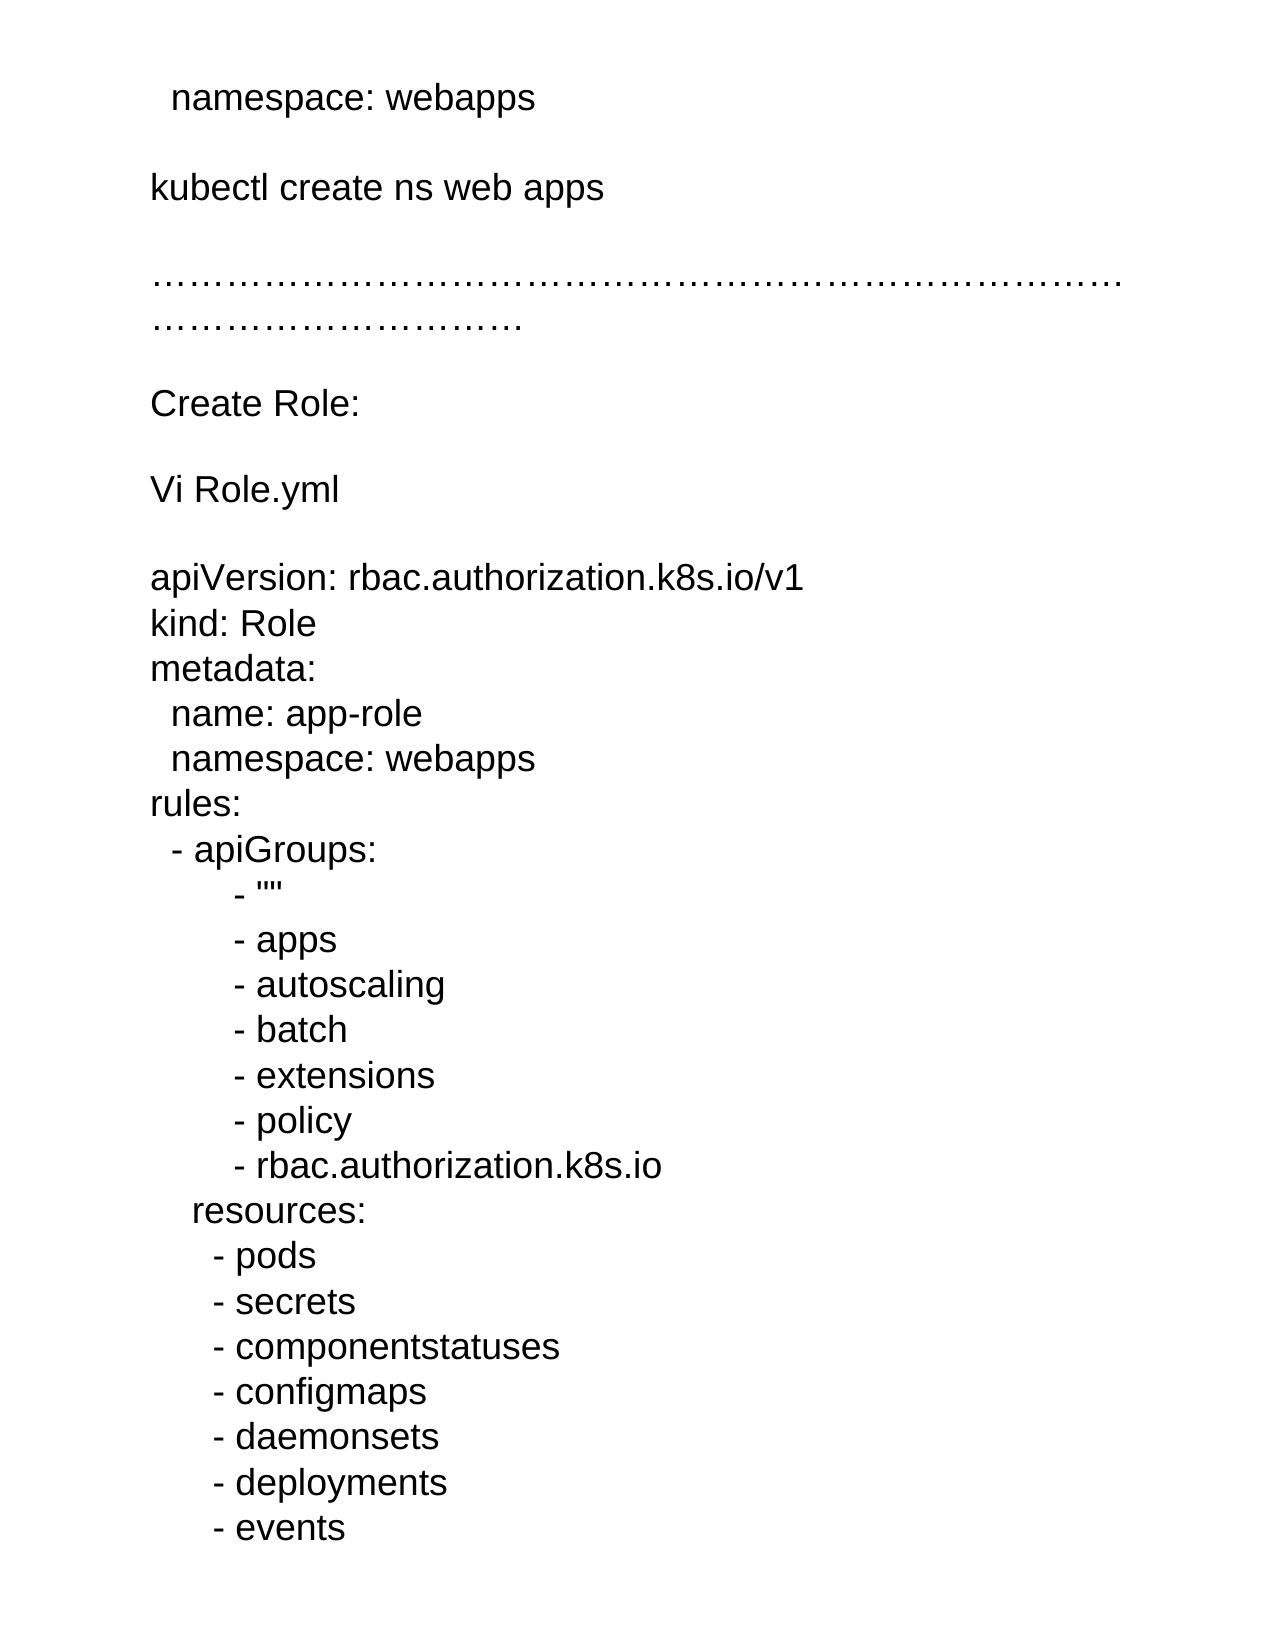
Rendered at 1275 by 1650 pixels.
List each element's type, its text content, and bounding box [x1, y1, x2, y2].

text - apps [150, 917, 1125, 960]
text name: app-role [150, 691, 1125, 734]
text metadata: [150, 646, 1125, 689]
text - autoscaling [150, 962, 1125, 1006]
text - configmaps [150, 1369, 1125, 1412]
text - deployments [150, 1460, 1125, 1503]
text - "" [150, 872, 1125, 915]
text ……………………………………………………………………………………………… [150, 252, 1125, 338]
text Create Role: [150, 381, 1125, 424]
text namespace: webapps [150, 736, 1125, 779]
text kubectl create ns web apps [150, 165, 1125, 208]
text namespace: webapps [150, 75, 1125, 118]
text - rbac.authorization.k8s.io [150, 1143, 1125, 1186]
text - events [150, 1505, 1125, 1548]
text - apiGroups: [150, 827, 1125, 870]
text rules: [150, 782, 1125, 825]
text Vi Role.yml [150, 467, 1125, 510]
text - batch [150, 1008, 1125, 1051]
text - daemonsets [150, 1414, 1125, 1458]
text resources: [150, 1188, 1125, 1232]
text - policy [150, 1098, 1125, 1141]
text apiVersion: rbac.authorization.k8s.io/v1 [150, 556, 1125, 599]
text - secrets [150, 1279, 1125, 1322]
text - pods [150, 1234, 1125, 1277]
text - componentstatuses [150, 1324, 1125, 1367]
text kind: Role [150, 601, 1125, 644]
text - extensions [150, 1053, 1125, 1096]
